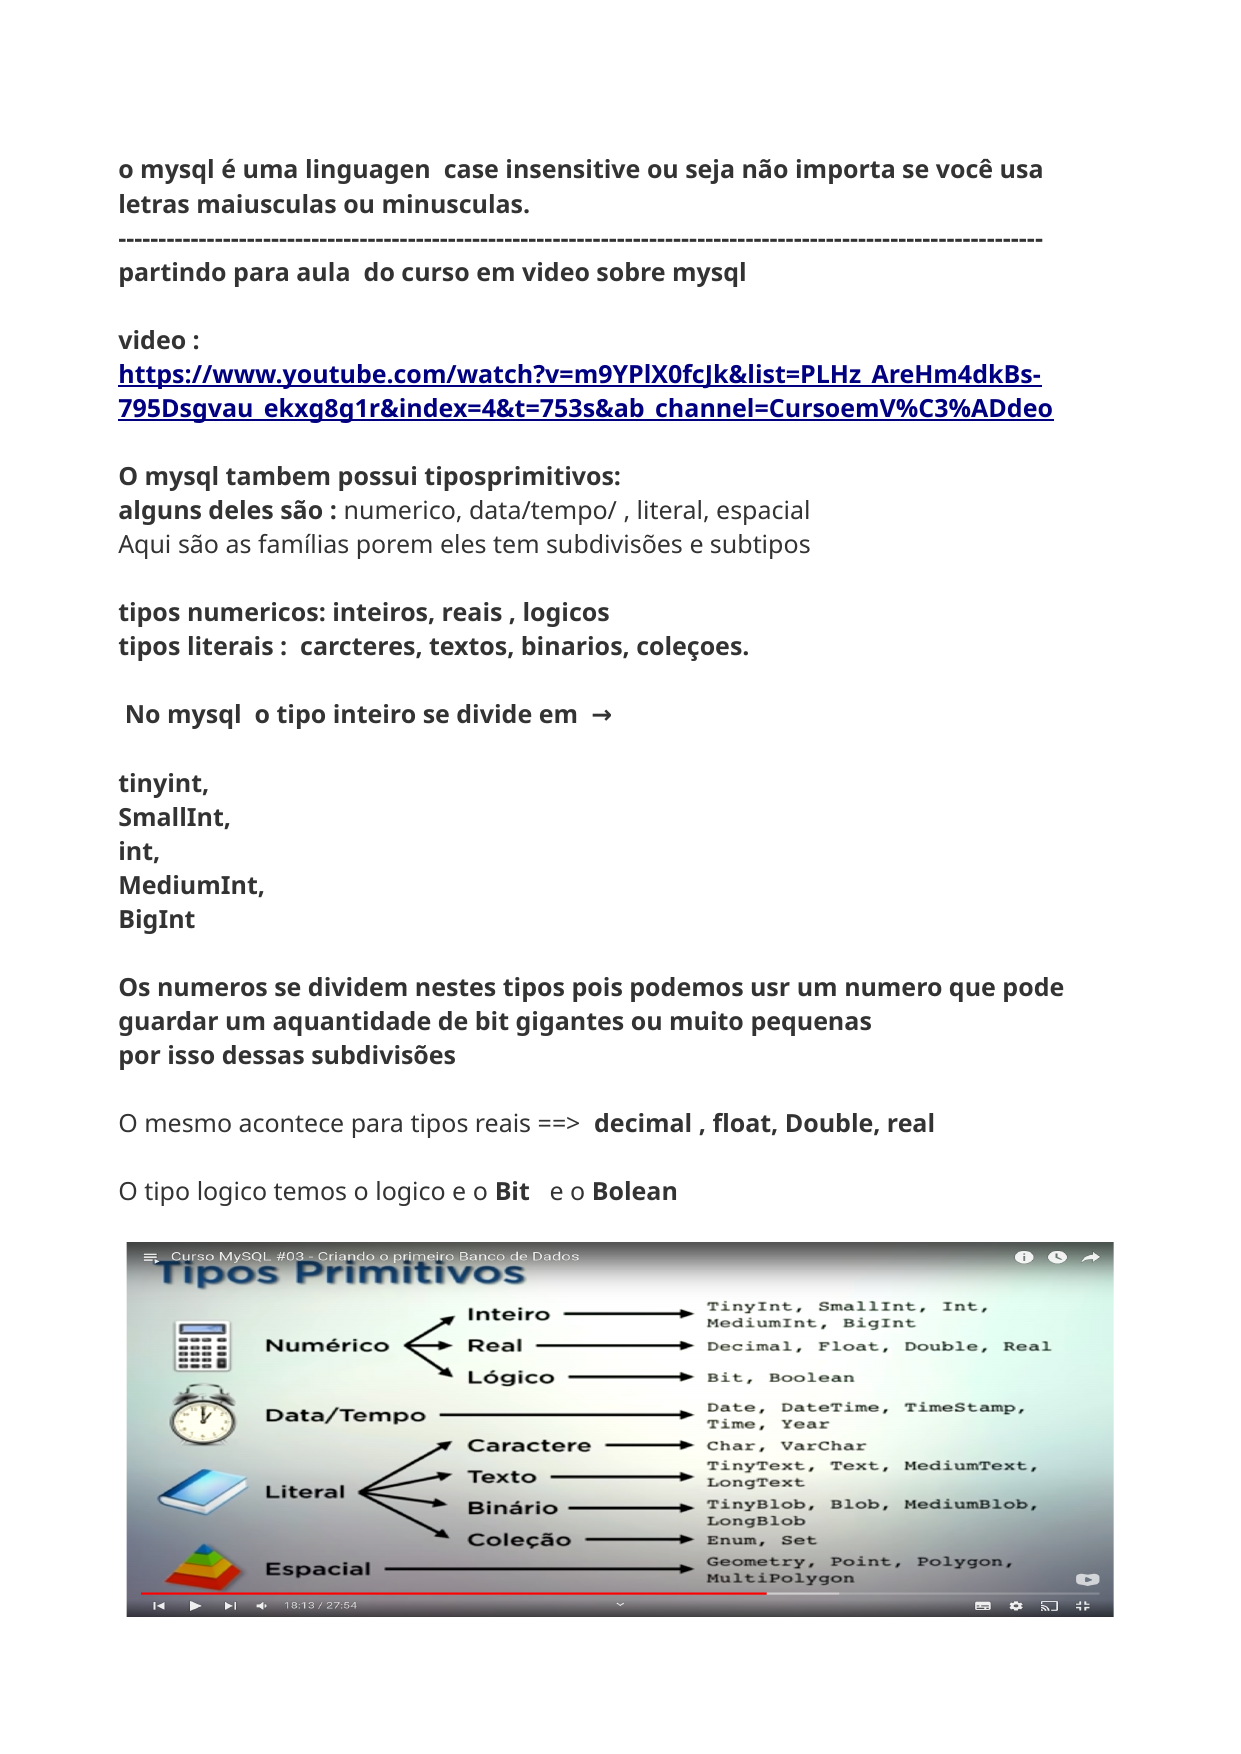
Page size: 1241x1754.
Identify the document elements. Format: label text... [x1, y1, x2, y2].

text https://www.youtube.com/watch?v=m9YPlX0fcJk&list=PLHz_AreHm4dkBs-795Dsgvau_ekxg8g1r&index=4&t=753s&ab_channel=CursoemV%C3%ADdeo [118, 357, 1122, 425]
text O mysql tambem possui tiposprimitivos: [118, 459, 1122, 493]
text tipos literais : carcteres, textos, binarios, coleçoes. [118, 629, 1122, 663]
text video : [118, 322, 1122, 357]
text ------------------------------------------------------------------------------------------------------------------- [118, 220, 1122, 254]
text SmallInt, [118, 799, 1122, 833]
text partindo para aula do curso em video sobre mysql [118, 254, 1122, 288]
text O mesmo acontece para tipos reais ==> decimal , float, Double, real [118, 1106, 1122, 1140]
text No mysql o tipo inteiro se divide em → [118, 697, 1122, 731]
picture [126, 1242, 1114, 1617]
text por isso dessas subdivisões [118, 1038, 1122, 1072]
text BigInt [118, 902, 1122, 936]
text tinyint, [118, 765, 1122, 799]
text O tipo logico temos o logico e o Bit e o Bolean [118, 1174, 1122, 1208]
text Aqui são as famílias porem eles tem subdivisões e subtipos [118, 527, 1122, 561]
text alguns deles são : numerico, data/tempo/ , literal, espacial [118, 493, 1122, 527]
text o mysql é uma linguagen case insensitive ou seja não importa se você usa letras maiusculas ou minusculas. [118, 152, 1122, 220]
text tipos numericos: inteiros, reais , logicos [118, 595, 1122, 629]
text MediumInt, [118, 867, 1122, 902]
text Os numeros se dividem nestes tipos pois podemos usr um numero que pode guardar um aquantidade de bit gigantes ou muito pequenas [118, 970, 1122, 1038]
text int, [118, 833, 1122, 867]
